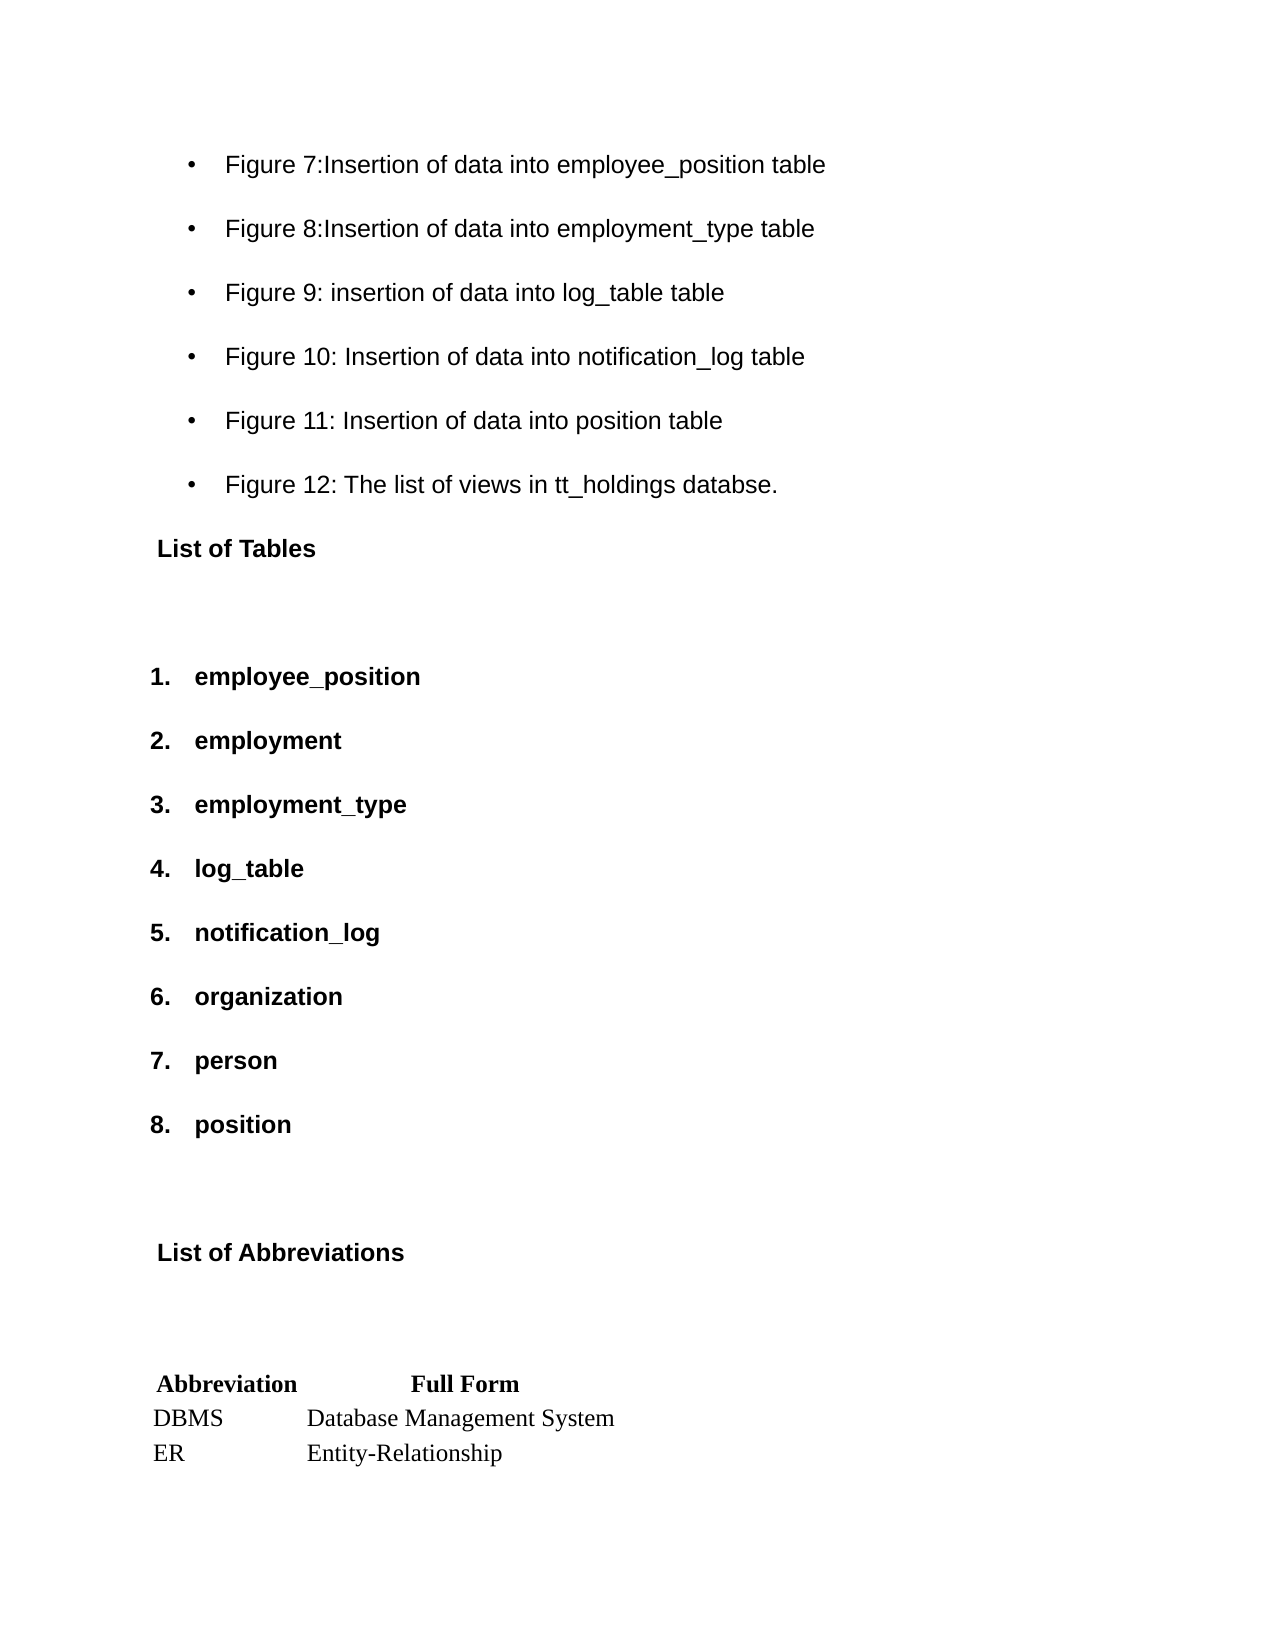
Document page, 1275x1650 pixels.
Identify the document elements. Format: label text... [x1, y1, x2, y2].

list Figure 11: Insertion of data into position table [187, 406, 1125, 435]
list Figure 10: Insertion of data into notification_log table [187, 342, 1125, 371]
text List of Tables [150, 534, 1125, 563]
list employment_type [150, 790, 1125, 819]
list log_table [150, 854, 1125, 883]
table_cell Database Management System [304, 1400, 626, 1435]
list Figure 9: insertion of data into log_table table [187, 278, 1125, 307]
list Figure 8:Insertion of data into employment_type table [187, 214, 1125, 243]
table_cell DBMS [150, 1400, 304, 1435]
list organization [150, 982, 1125, 1011]
table_header Full Form [304, 1366, 626, 1400]
text List of Abbreviations [150, 1238, 1125, 1267]
list position [150, 1110, 1125, 1139]
table_header Abbreviation [150, 1366, 304, 1400]
list Figure 12: The list of views in tt_holdings databse. [187, 470, 1125, 499]
list notification_log [150, 918, 1125, 947]
list person [150, 1046, 1125, 1075]
list Figure 7:Insertion of data into employee_position table [187, 150, 1125, 179]
list employment [150, 726, 1125, 755]
table_cell Entity-Relationship [304, 1435, 626, 1469]
list employee_position [150, 662, 1125, 691]
table_cell ER [150, 1435, 304, 1469]
